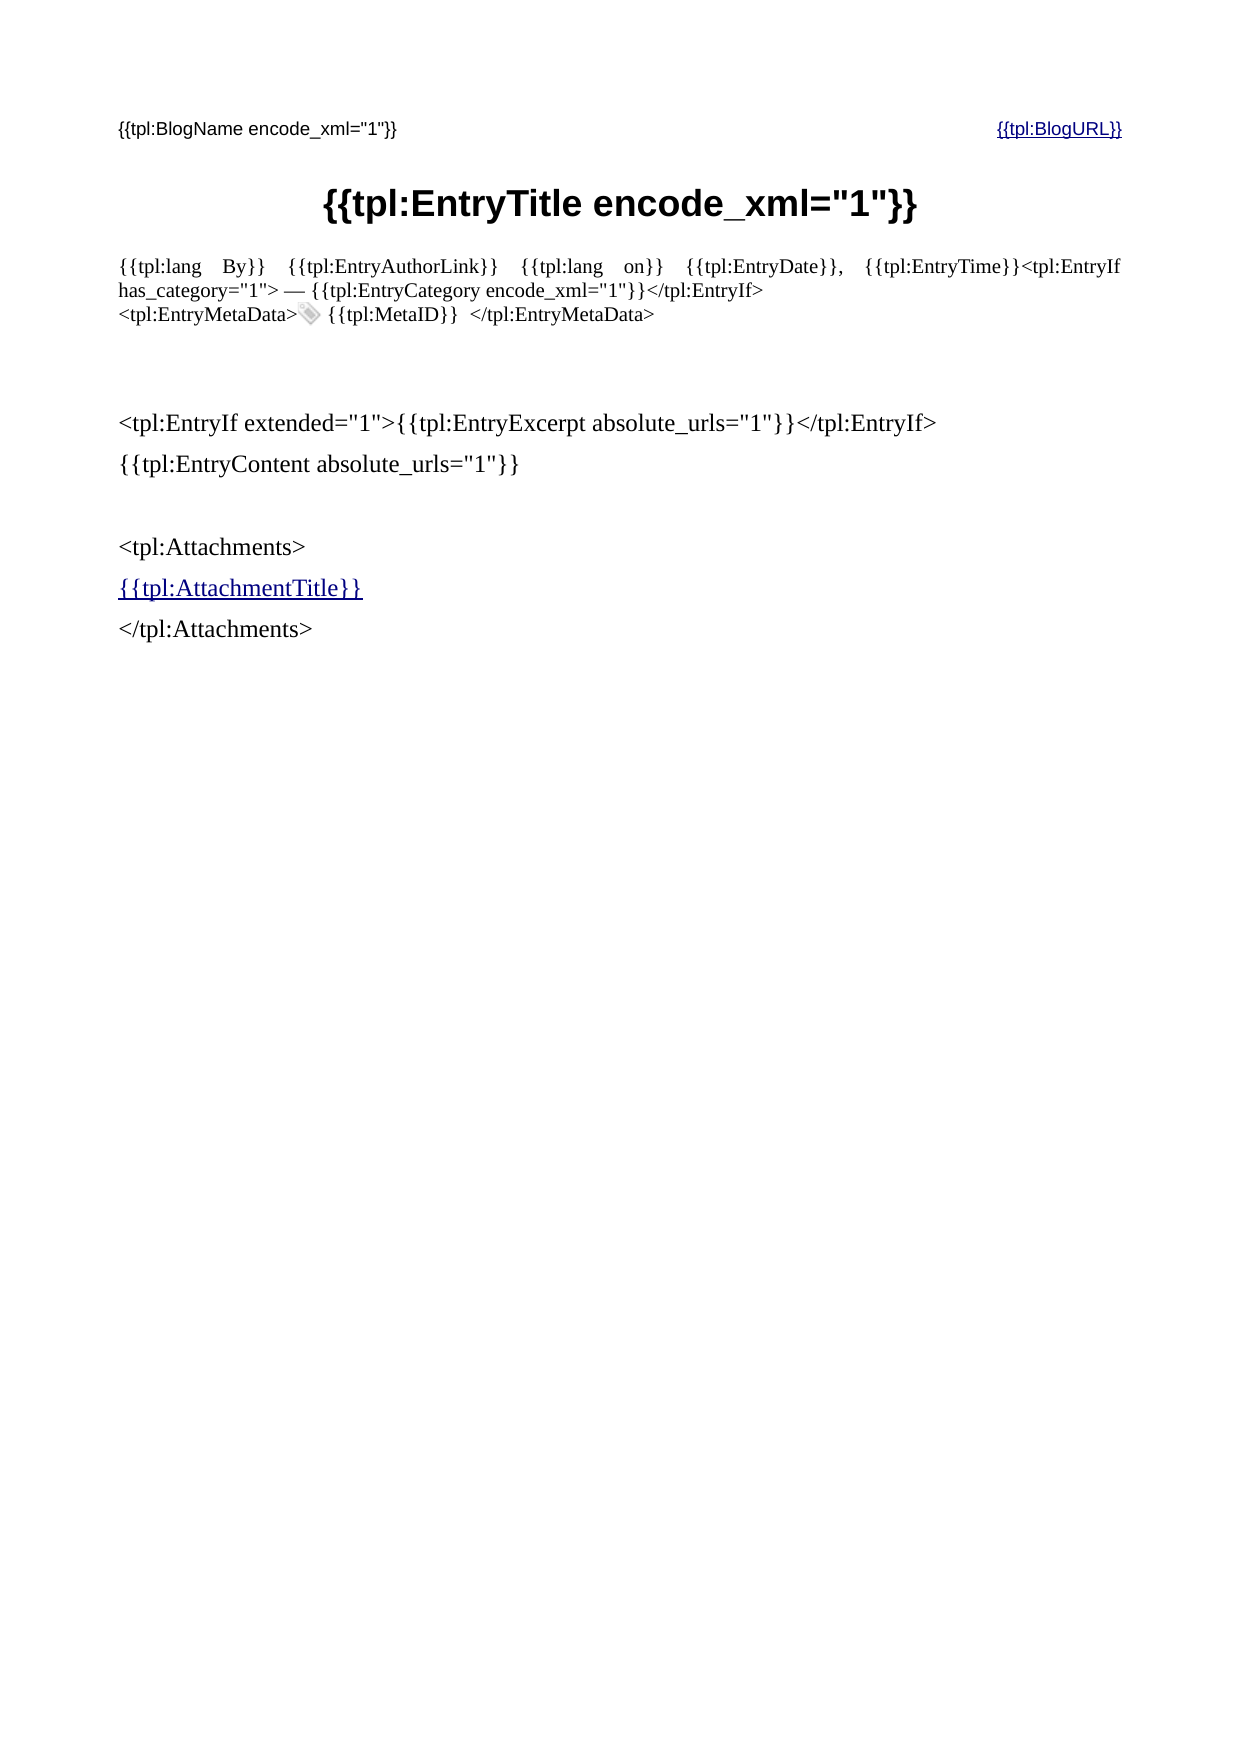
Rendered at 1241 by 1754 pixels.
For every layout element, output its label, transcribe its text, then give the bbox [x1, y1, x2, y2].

text <tpl:Attachments> [118, 532, 1122, 561]
text {{tpl:EntryContent absolute_urls="1"}} [118, 449, 1122, 478]
text {{tpl:MetaID}} </tpl:EntryMetaData> [322, 302, 1122, 326]
text {{tpl:BlogName encode_xml="1"}} {{tpl:BlogURL}} [118, 118, 1122, 140]
text <tpl:EntryIf extended="1">{{tpl:EntryExcerpt absolute_urls="1"}}</tpl:EntryIf> [118, 408, 1122, 437]
text <tpl:EntryMetaData> [118, 302, 297, 326]
title {{tpl:EntryTitle encode_xml="1"}} [118, 181, 1122, 224]
text {{tpl:lang By}} {{tpl:EntryAuthorLink}} {{tpl:lang on}} {{tpl:EntryDate}}, {{tpl:EntryTime}}<tpl:EntryIf has_category="1"> — {{tpl:EntryCategory encode_xml="1"}}</tpl:EntryIf> [118, 254, 1122, 302]
text {{tpl:AttachmentTitle}} [118, 573, 1122, 602]
text </tpl:Attachments> [118, 614, 1122, 643]
picture [297, 302, 322, 326]
